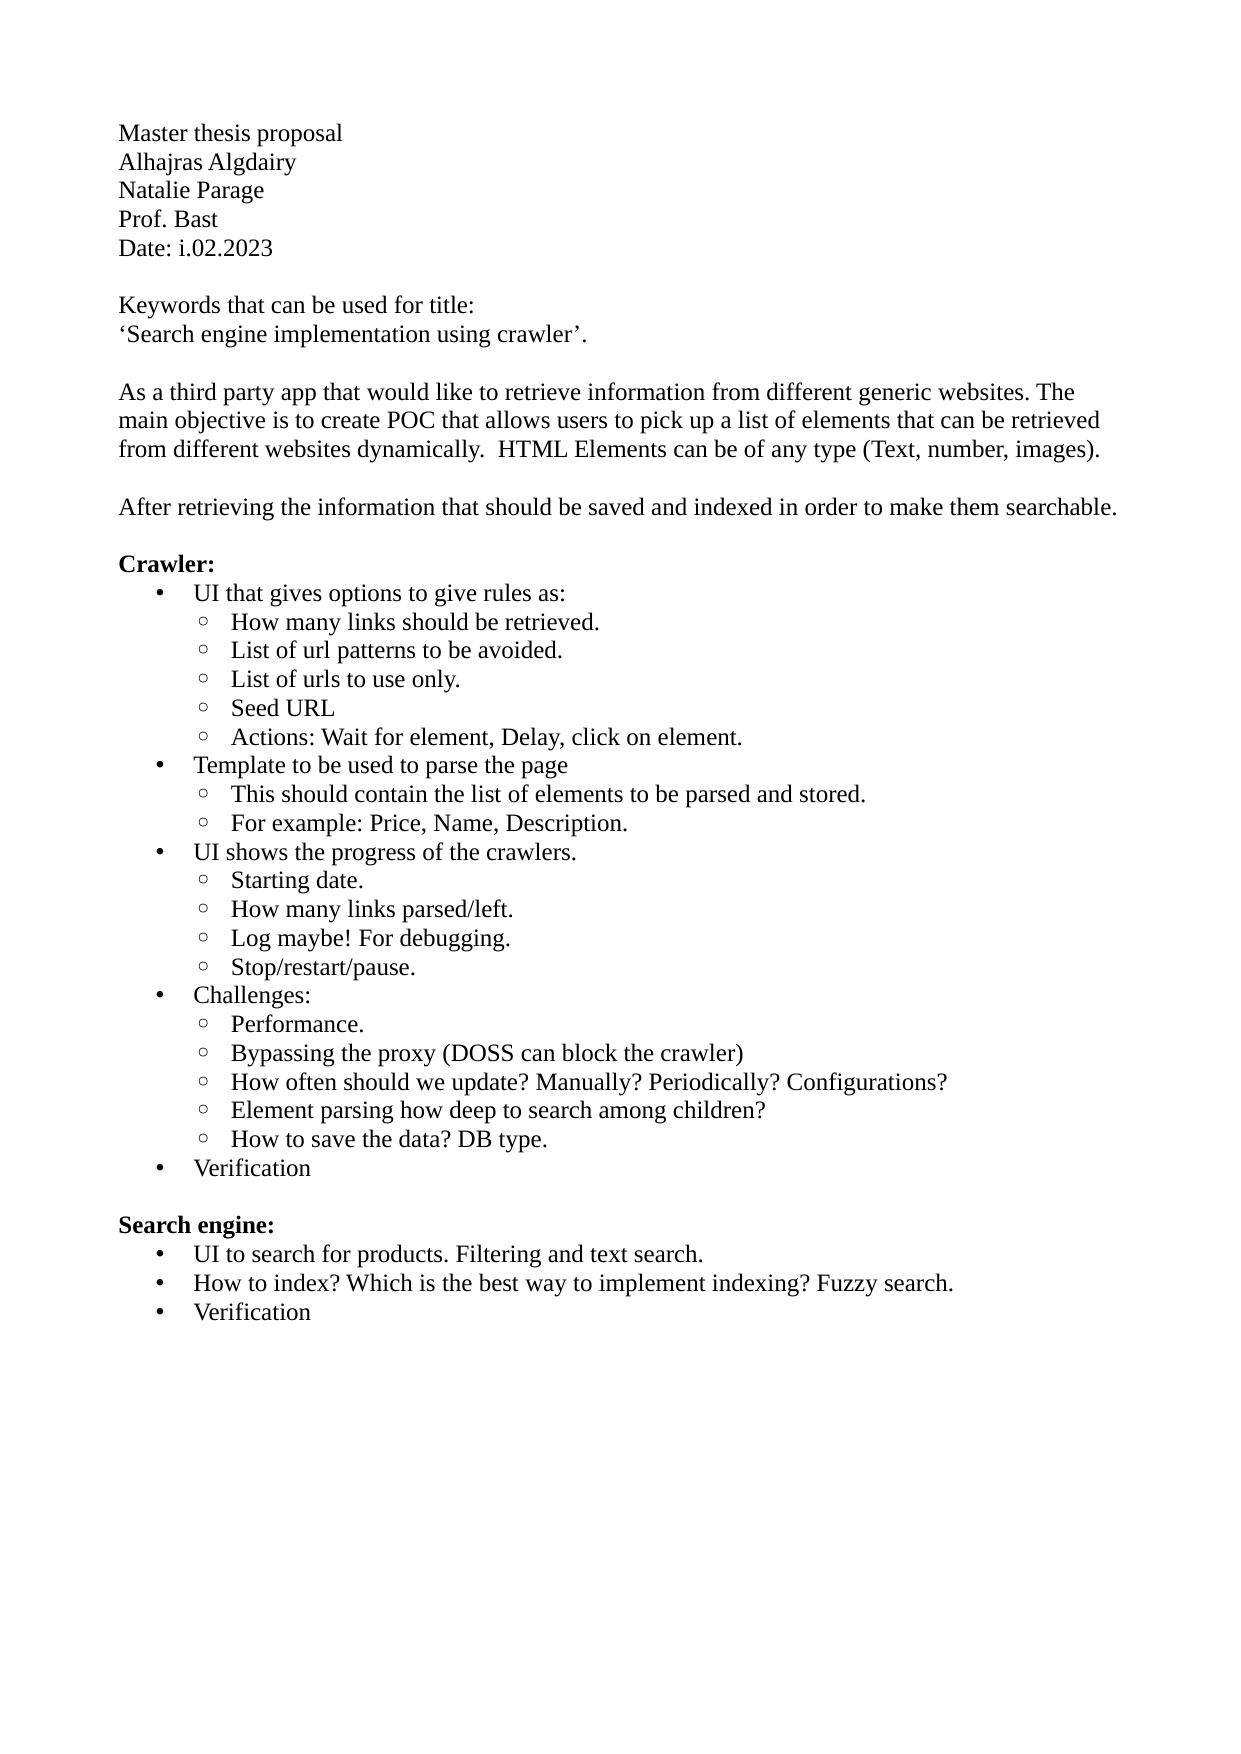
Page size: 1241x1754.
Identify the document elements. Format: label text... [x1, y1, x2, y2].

text Master thesis proposal [118, 118, 1122, 147]
list Log maybe! For debugging. [193, 923, 1122, 952]
text After retrieving the information that should be saved and indexed in order to make them searchable. [118, 492, 1122, 521]
list Seed URL [193, 693, 1122, 722]
list Bypassing the proxy (DOSS can block the crawler) [193, 1038, 1122, 1067]
text As a third party app that would like to retrieve information from different generic websites. The main objective is to create POC that allows users to pick up a list of elements that can be retrieved from different websites dynamically. HTML Elements can be of any type (Text, number, images). [118, 377, 1122, 463]
list Element parsing how deep to search among children? [193, 1096, 1122, 1124]
list This should contain the list of elements to be parsed and stored. [193, 779, 1122, 808]
list How to index? Which is the best way to implement indexing? Fuzzy search. [156, 1268, 1122, 1297]
text Crawler: [118, 549, 1122, 578]
list How often should we update? Manually? Periodically? Configurations? [193, 1067, 1122, 1096]
list UI shows the progress of the crawlers. [156, 837, 1122, 866]
list Actions: Wait for element, Delay, click on element. [193, 722, 1122, 751]
list Verification [156, 1297, 1122, 1326]
text Prof. Bast [118, 204, 1122, 233]
text Keywords that can be used for title: [118, 291, 1122, 319]
list UI to search for products. Filtering and text search. [156, 1239, 1122, 1268]
text ‘Search engine implementation using crawler’. [118, 319, 1122, 348]
list Starting date. [193, 866, 1122, 894]
list Performance. [193, 1009, 1122, 1038]
list List of urls to use only. [193, 664, 1122, 693]
list How many links should be retrieved. [193, 607, 1122, 636]
list Verification [156, 1153, 1122, 1182]
list Stop/restart/pause. [193, 952, 1122, 981]
list How to save the data? DB type. [193, 1124, 1122, 1153]
list Challenges: [156, 981, 1122, 1009]
list For example: Price, Name, Description. [193, 808, 1122, 837]
text Search engine: [118, 1211, 1122, 1239]
list How many links parsed/left. [193, 894, 1122, 923]
list UI that gives options to give rules as: [156, 578, 1122, 607]
list List of url patterns to be avoided. [193, 636, 1122, 664]
text Date: i.02.2023 [118, 233, 1122, 262]
text Natalie Parage [118, 176, 1122, 204]
list Template to be used to parse the page [156, 751, 1122, 779]
text Alhajras Algdairy [118, 147, 1122, 176]
